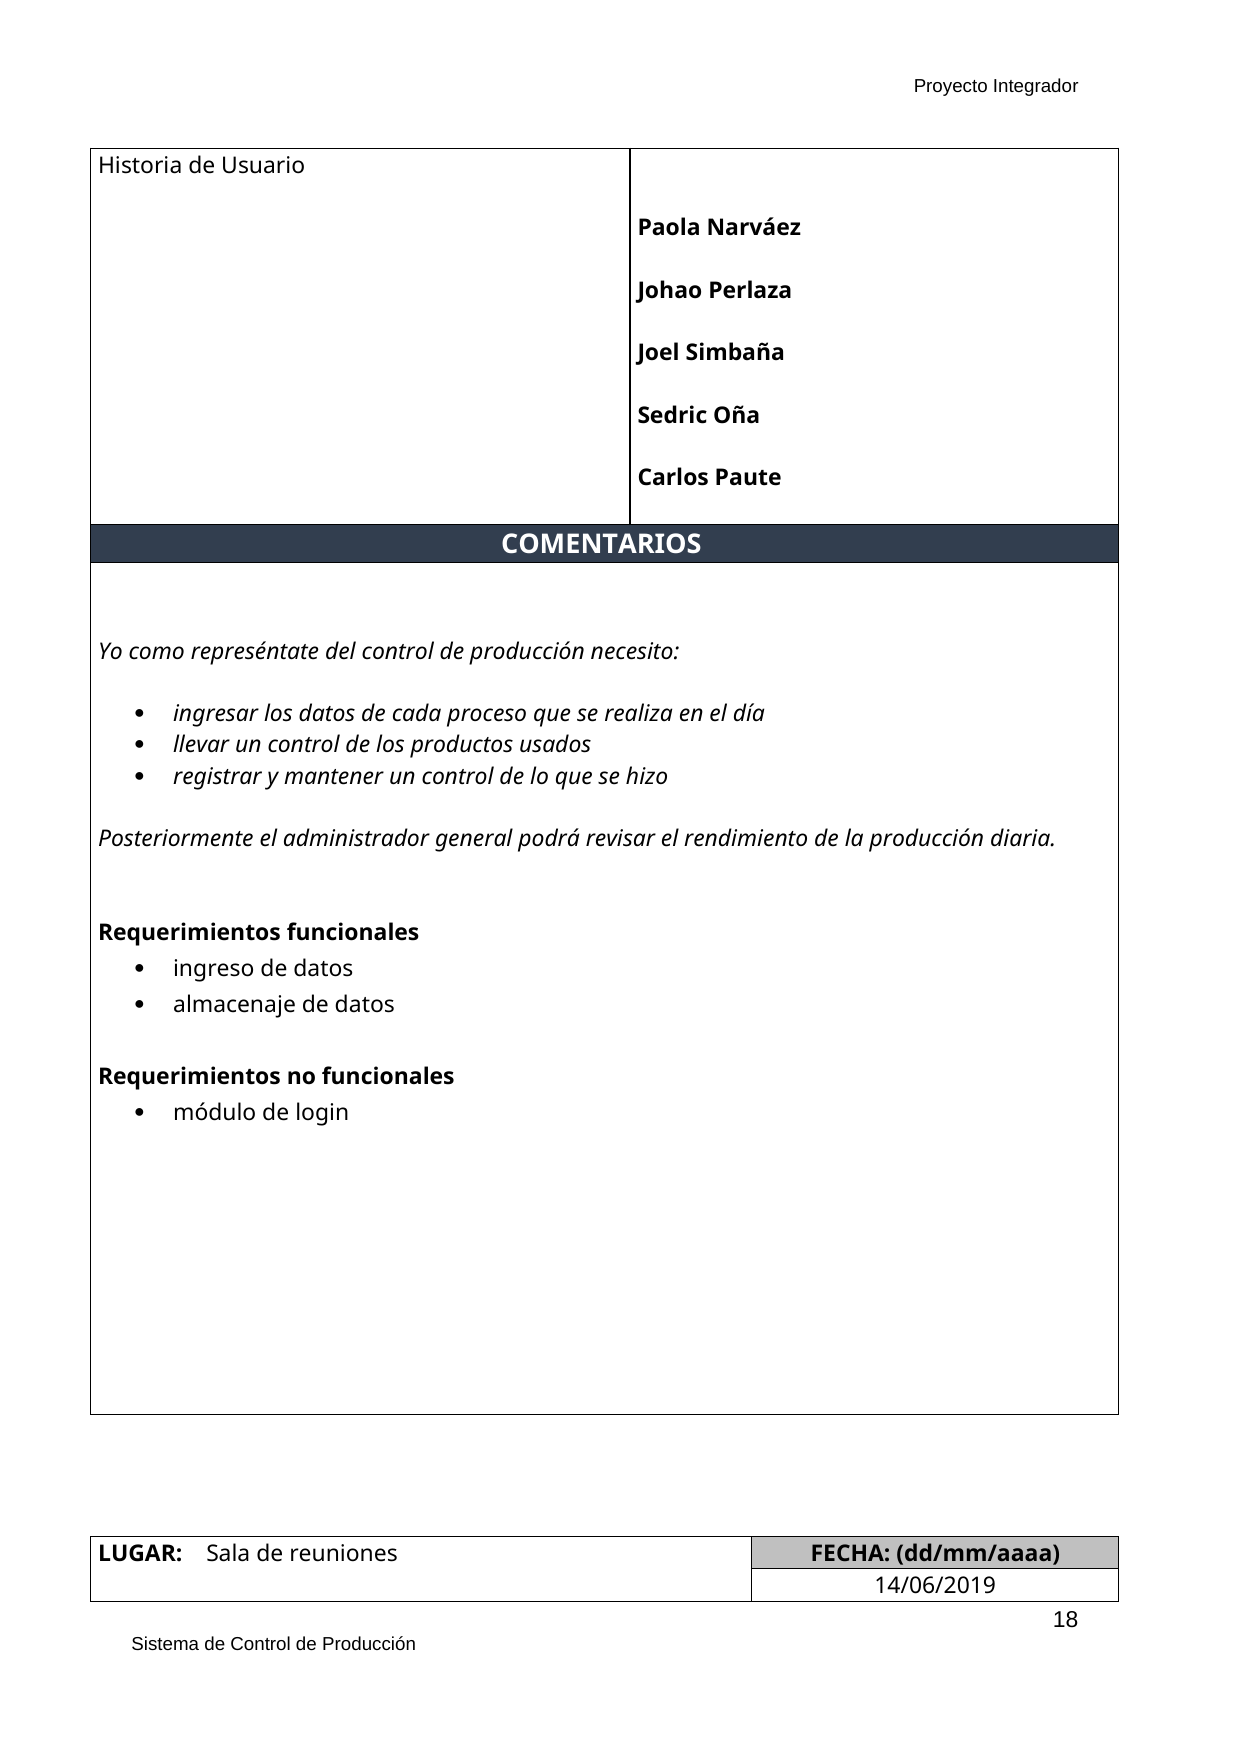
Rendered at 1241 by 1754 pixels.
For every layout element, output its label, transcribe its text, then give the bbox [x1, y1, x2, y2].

table_header FECHA: (dd/mm/aaaa) [752, 1537, 1118, 1568]
table_header LUGAR: Sala de reuniones [91, 1537, 751, 1601]
table_cell COMENTARIOS [91, 525, 1118, 562]
table_cell Paola Narváez Johao Perlaza Joel Simbaña Sedric Oña Carlos Paute [631, 149, 1118, 524]
table_cell 14/06/2019 [752, 1569, 1118, 1601]
table_cell Historia de Usuario [91, 149, 629, 524]
table_cell Yo como represéntate del control de producción necesito: ingresar los datos de cada proceso que se realiza en el día llevar un control de los productos usados registrar y mantener un control de lo que se hizo Posteriormente el administrador general podrá revisar el rendimiento de la producción diaria. Requerimientos funcionales ingreso de datos almacenaje de datos Requerimientos no funcionales módulo de login [91, 563, 1118, 1414]
